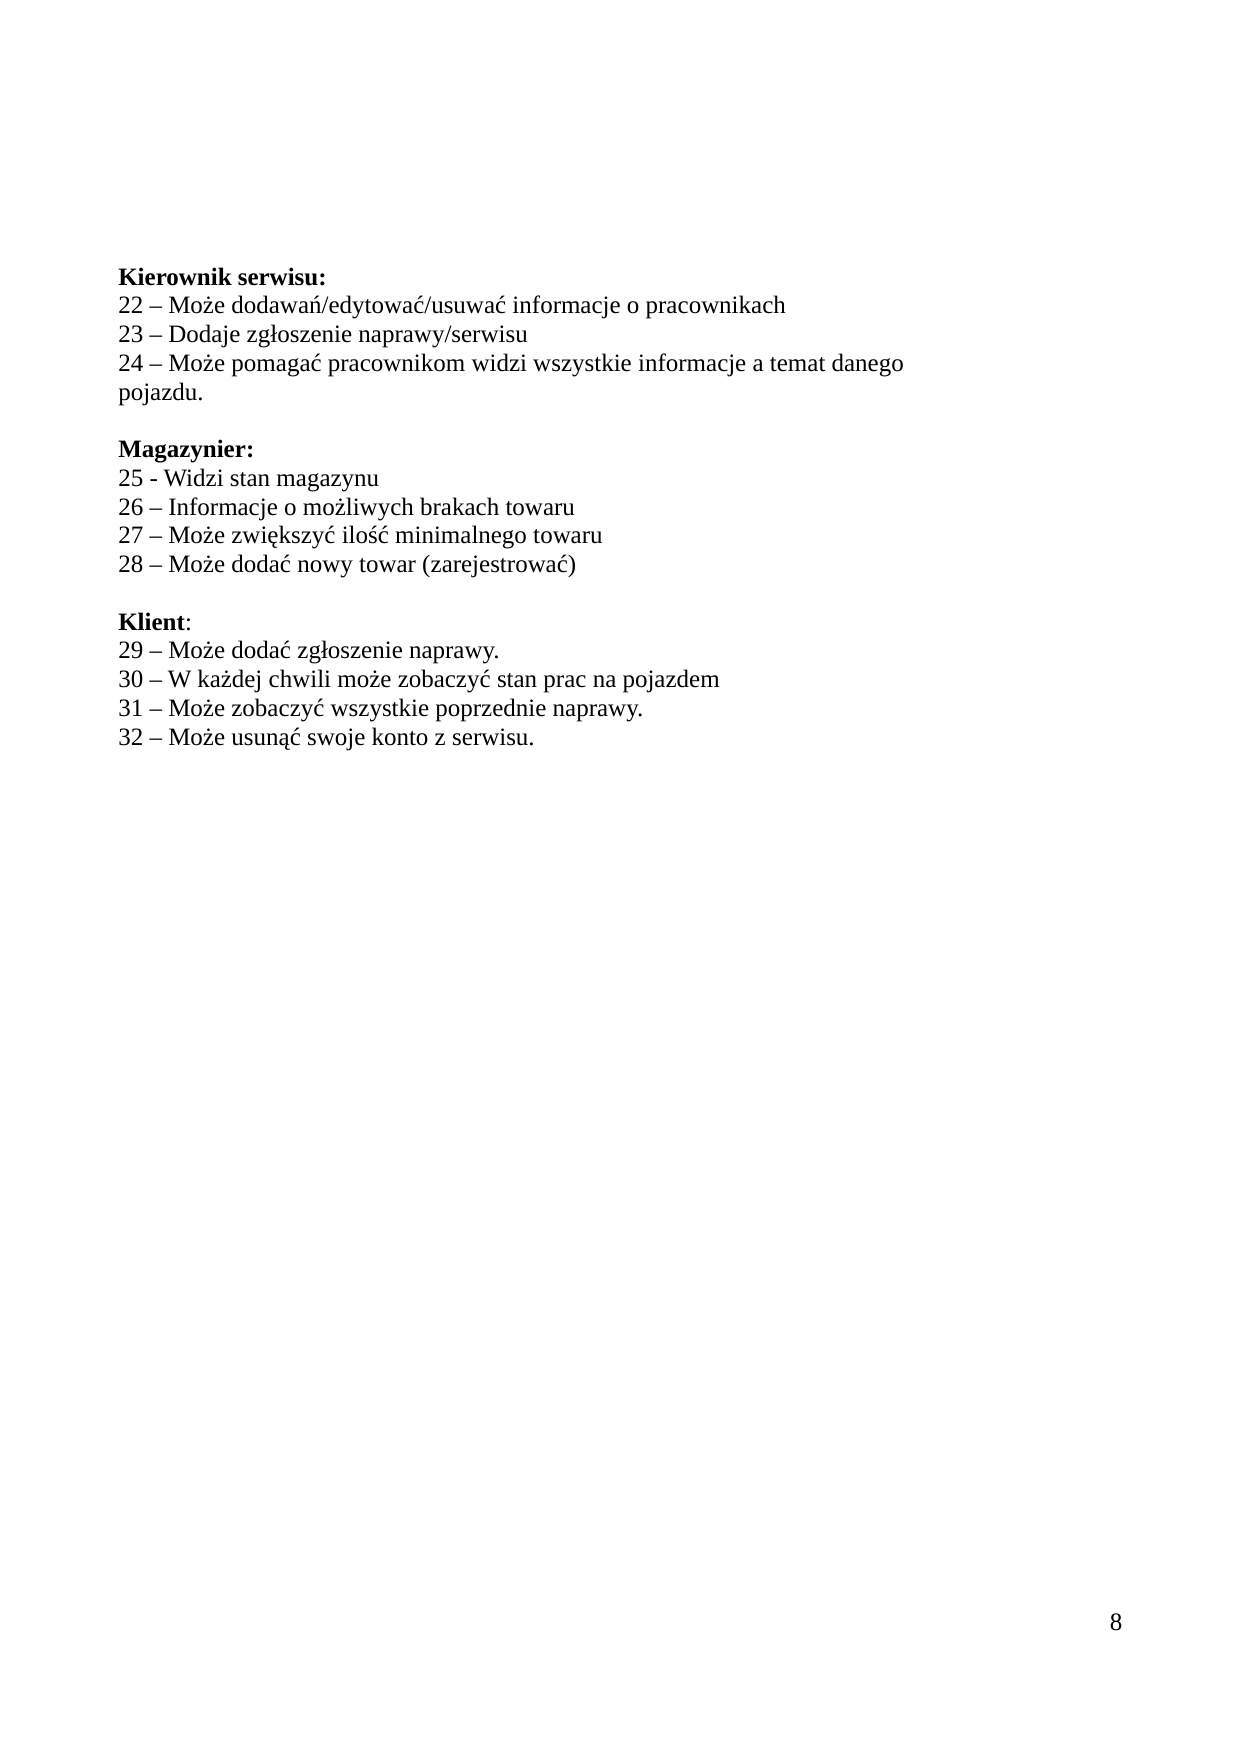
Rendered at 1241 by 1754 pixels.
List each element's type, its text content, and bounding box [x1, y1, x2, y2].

text 27 – Może zwiększyć ilość minimalnego towaru [118, 521, 1122, 549]
text 24 – Może pomagać pracownikom widzi wszystkie informacje a temat danego [118, 348, 1122, 377]
text 29 – Może dodać zgłoszenie naprawy. [118, 636, 1122, 664]
text pojazdu. [118, 377, 1122, 406]
text Kierownik serwisu: [118, 262, 1122, 291]
text 25 - Widzi stan magazynu [118, 463, 1122, 492]
text 26 – Informacje o możliwych brakach towaru [118, 492, 1122, 521]
text 32 – Może usunąć swoje konto z serwisu. [118, 722, 1122, 751]
text Magazynier: [118, 434, 1122, 463]
text 23 – Dodaje zgłoszenie naprawy/serwisu [118, 319, 1122, 348]
text 28 – Może dodać nowy towar (zarejestrować) [118, 549, 1122, 578]
text 22 – Może dodawań/edytować/usuwać informacje o pracownikach [118, 291, 1122, 319]
text Klient: [118, 607, 1122, 636]
text 30 – W każdej chwili może zobaczyć stan prac na pojazdem [118, 664, 1122, 693]
text 31 – Może zobaczyć wszystkie poprzednie naprawy. [118, 693, 1122, 722]
